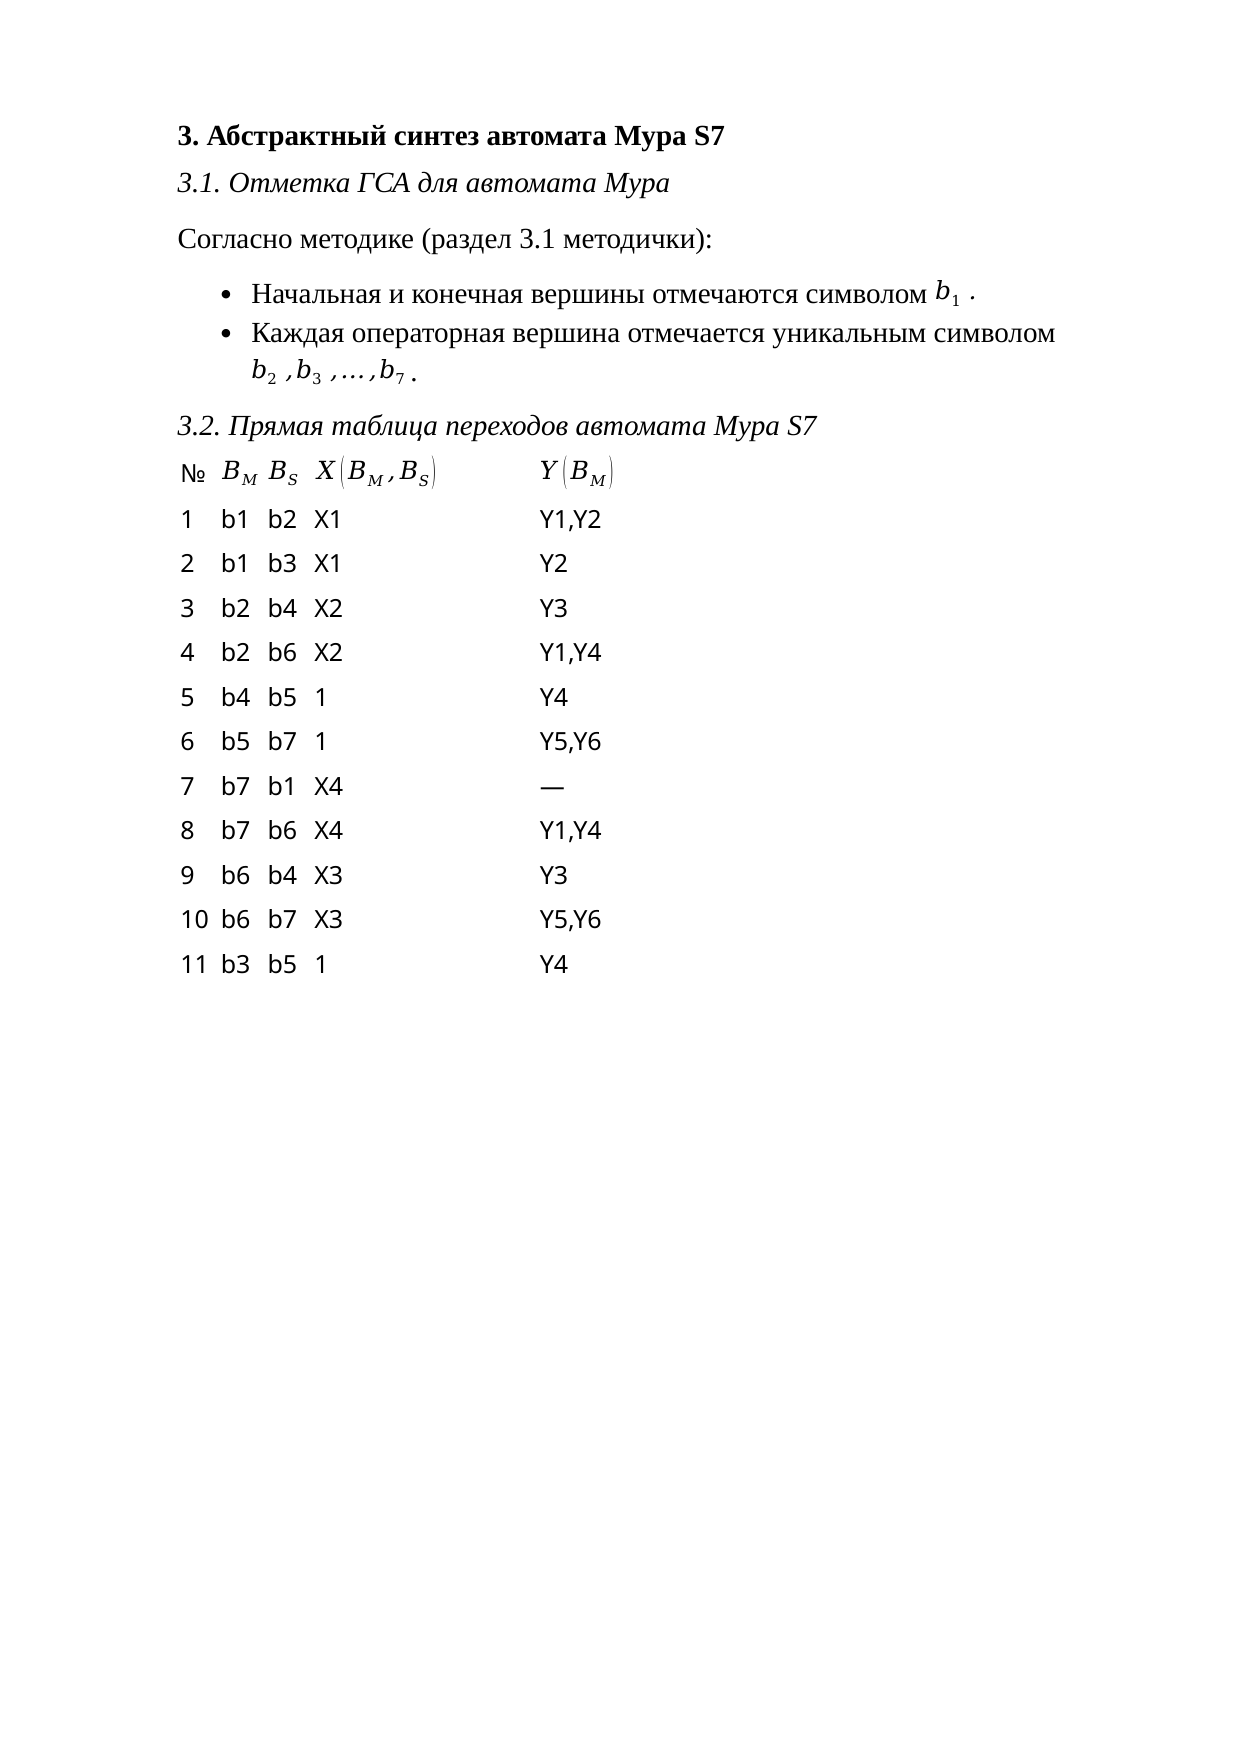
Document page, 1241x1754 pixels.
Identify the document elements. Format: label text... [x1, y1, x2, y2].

table_cell b2​ [264, 499, 311, 543]
subtitle 3.2. Прямая таблица переходов автомата Мура S7 [177, 408, 1152, 442]
table_cell 1 [177, 499, 218, 543]
table_cell b5​ [264, 677, 311, 721]
table_cell — [537, 766, 1146, 810]
table_cell X4​ [311, 810, 537, 854]
table_cell b6​ [264, 810, 311, 854]
table_cell Y1​,Y4​ [537, 632, 1146, 677]
table_cell Y3​ [537, 588, 1146, 632]
table_header [537, 451, 1146, 499]
table_cell Y1​,Y2​ [537, 499, 1146, 543]
table_cell b7​ [264, 721, 311, 766]
table_cell 10 [177, 899, 218, 943]
table_cell 7 [177, 766, 218, 810]
table_header [218, 451, 264, 499]
table_cell X2​ [311, 632, 537, 677]
table_cell b1​ [218, 543, 264, 588]
table_cell 3 [177, 588, 218, 632]
table_cell b6​ [218, 899, 264, 943]
list Начальная и конечная вершины отмечаются символом [222, 276, 1152, 310]
table_cell Y5​,Y6​ [537, 721, 1146, 766]
table_cell b6​ [264, 632, 311, 677]
table_cell 11 [177, 944, 218, 988]
table_cell b4​ [264, 855, 311, 899]
table_cell b5​ [264, 944, 311, 988]
table_cell b3​ [264, 543, 311, 588]
table_cell 1 [311, 944, 537, 988]
table_cell Y4​ [537, 677, 1146, 721]
table_cell 9 [177, 855, 218, 899]
table_cell X3​​ [311, 855, 537, 899]
table_cell Y2​ [537, 543, 1146, 588]
table_cell b7​ [264, 899, 311, 943]
table_cell Y3​ [537, 855, 1146, 899]
table_cell 8 [177, 810, 218, 854]
table_header [264, 451, 311, 499]
table_header [311, 451, 537, 499]
table_cell X3​ [311, 899, 537, 943]
table_header № [177, 451, 218, 499]
table_cell 1 [311, 721, 537, 766]
table_cell 4 [177, 632, 218, 677]
table_cell 1 [311, 677, 537, 721]
table_cell X1​ [311, 543, 537, 588]
table_cell b7​ [218, 810, 264, 854]
table_cell X4​​ [311, 766, 537, 810]
table_cell Y5​,Y6​ [537, 899, 1146, 943]
table_cell b5​ [218, 721, 264, 766]
table_cell b3​ [218, 944, 264, 988]
table_cell b4​ [218, 677, 264, 721]
table_cell b6​ [218, 855, 264, 899]
table_cell Y4​ [537, 944, 1146, 988]
text Согласно методике (раздел 3.1 методички): [177, 221, 1152, 254]
table_cell b1​ [264, 766, 311, 810]
table_cell b1​ [218, 499, 264, 543]
subtitle 3.1. Отметка ГСА для автомата Мура [177, 165, 1152, 199]
subtitle 3. Абстрактный синтез автомата Мура S7 [177, 118, 1152, 152]
table_cell b2​ [218, 632, 264, 677]
table_cell Y1​,Y4​ [537, 810, 1146, 854]
table_cell 6 [177, 721, 218, 766]
table_cell b7​ [218, 766, 264, 810]
table_cell X1​​ [311, 499, 537, 543]
table_cell b2​ [218, 588, 264, 632]
list Каждая операторная вершина отмечается уникальным символом . [222, 315, 1152, 388]
table_cell 2 [177, 543, 218, 588]
table_cell 5 [177, 677, 218, 721]
table_cell b4​ [264, 588, 311, 632]
table_cell X2​​ [311, 588, 537, 632]
